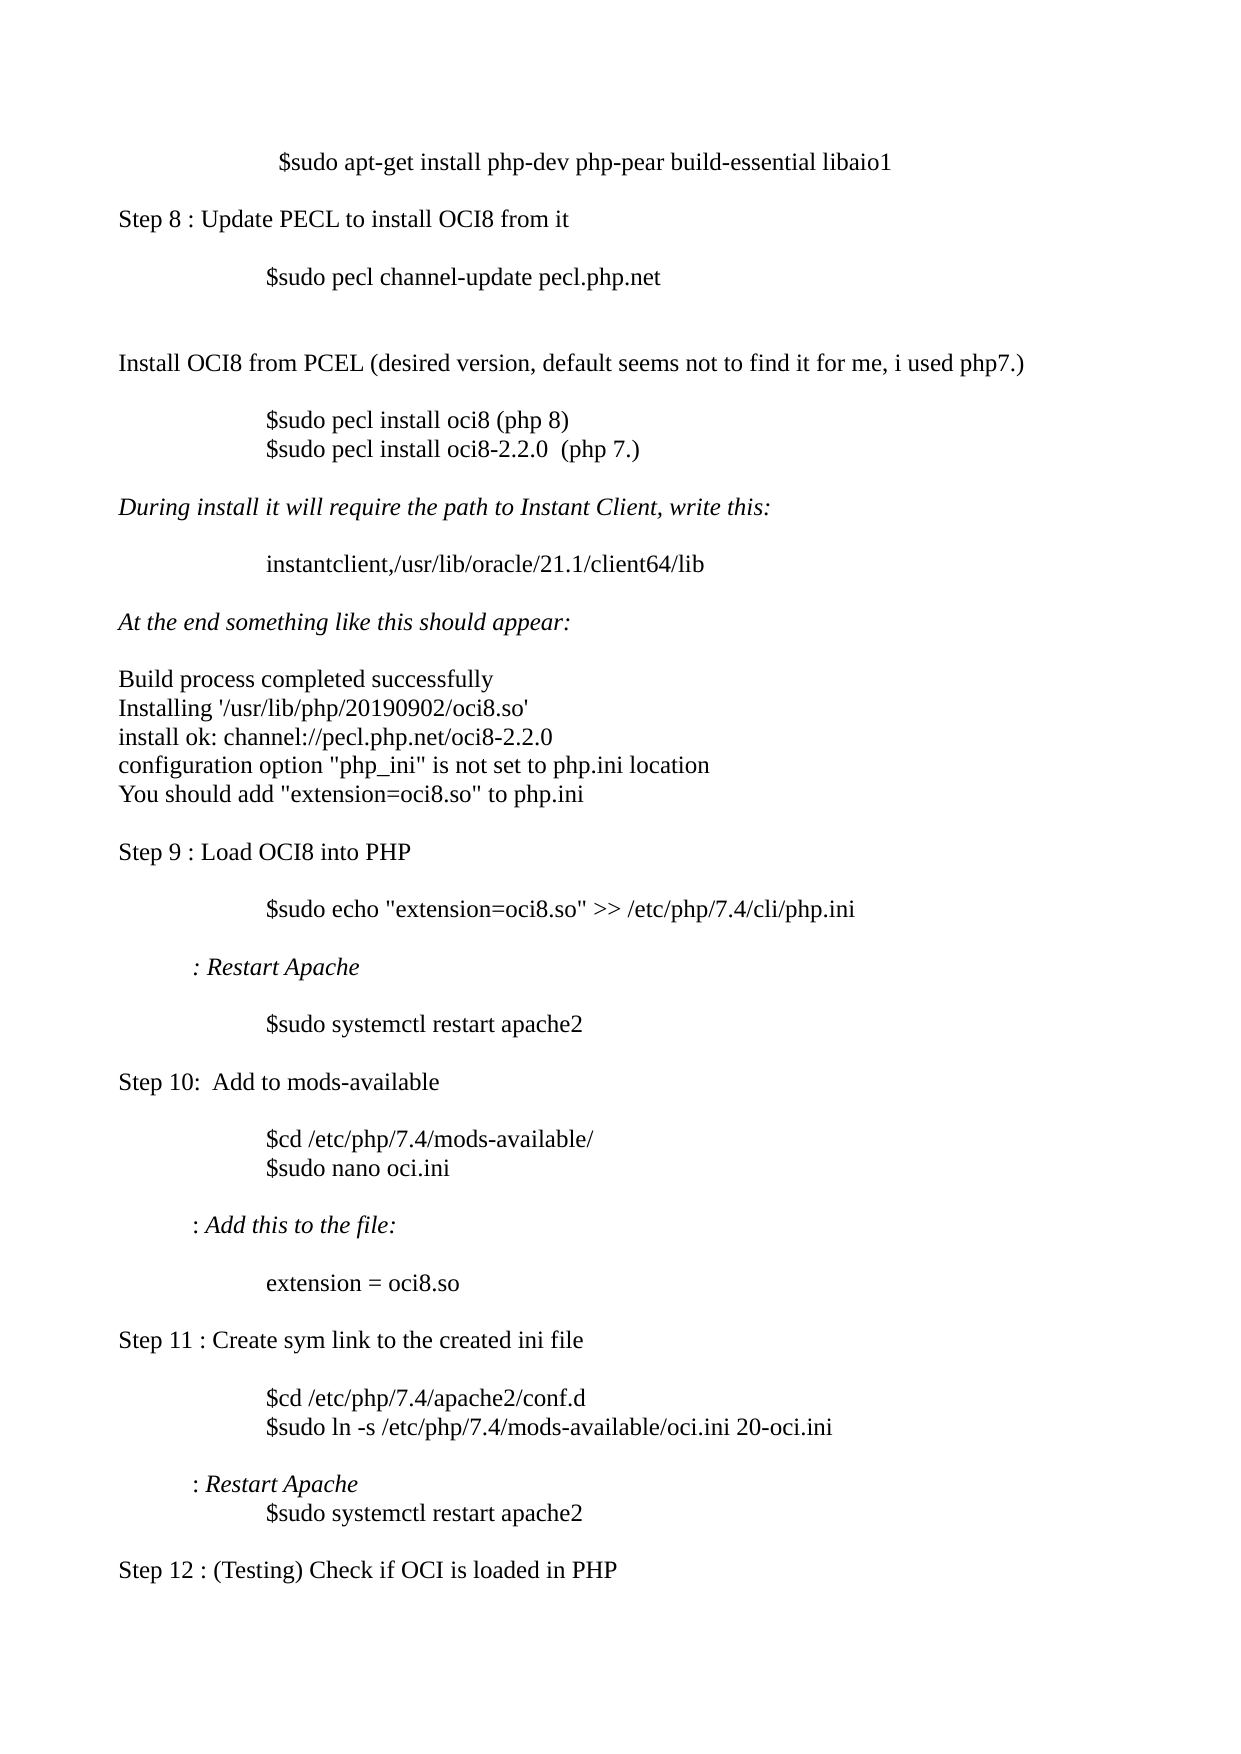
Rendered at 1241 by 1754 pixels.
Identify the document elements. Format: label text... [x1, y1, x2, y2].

text Install OCI8 from PCEL (desired version, default seems not to find it for me, i used php7.) [118, 348, 1122, 377]
text $sudo apt-get install php-dev php-pear build-essential libaio1 [118, 147, 1122, 176]
text You should add "extension=oci8.so" to php.ini [118, 779, 1122, 808]
text $sudo pecl install oci8-2.2.0 (php 7.) [118, 434, 1122, 463]
text Step 8 : Update PECL to install OCI8 from it [118, 204, 1122, 233]
text : Add this to the file: [118, 1211, 1122, 1239]
text Step 9 : Load OCI8 into PHP [118, 837, 1122, 866]
text $sudo pecl channel-update pecl.php.net [118, 262, 1122, 291]
text : Restart Apache [118, 1469, 1122, 1498]
text During install it will require the path to Instant Client, write this: [118, 492, 1122, 521]
text $sudo nano oci.ini [118, 1153, 1122, 1182]
text Step 11 : Create sym link to the created ini file [118, 1326, 1122, 1354]
text Build process completed successfully [118, 664, 1122, 693]
text $sudo echo "extension=oci8.so" >> /etc/php/7.4/cli/php.ini [118, 894, 1122, 923]
text $cd /etc/php/7.4/apache2/conf.d [118, 1383, 1122, 1412]
text $sudo systemctl restart apache2 [118, 1498, 1122, 1527]
text $sudo pecl install oci8 (php 8) [118, 406, 1122, 434]
text Step 10: Add to mods-available [118, 1067, 1122, 1096]
text instantclient,/usr/lib/oracle/21.1/client64/lib [118, 549, 1122, 578]
text : Restart Apache [118, 952, 1122, 981]
text install ok: channel://pecl.php.net/oci8-2.2.0 [118, 722, 1122, 751]
text $sudo ln -s /etc/php/7.4/mods-available/oci.ini 20-oci.ini [118, 1412, 1122, 1441]
text $cd /etc/php/7.4/mods-available/ [118, 1124, 1122, 1153]
text configuration option "php_ini" is not set to php.ini location [118, 751, 1122, 779]
text Installing '/usr/lib/php/20190902/oci8.so' [118, 693, 1122, 722]
text $sudo systemctl restart apache2 [118, 1009, 1122, 1038]
text extension = oci8.so [118, 1268, 1122, 1297]
text Step 12 : (Testing) Check if OCI is loaded in PHP [118, 1556, 1122, 1584]
text At the end something like this should appear: [118, 607, 1122, 636]
